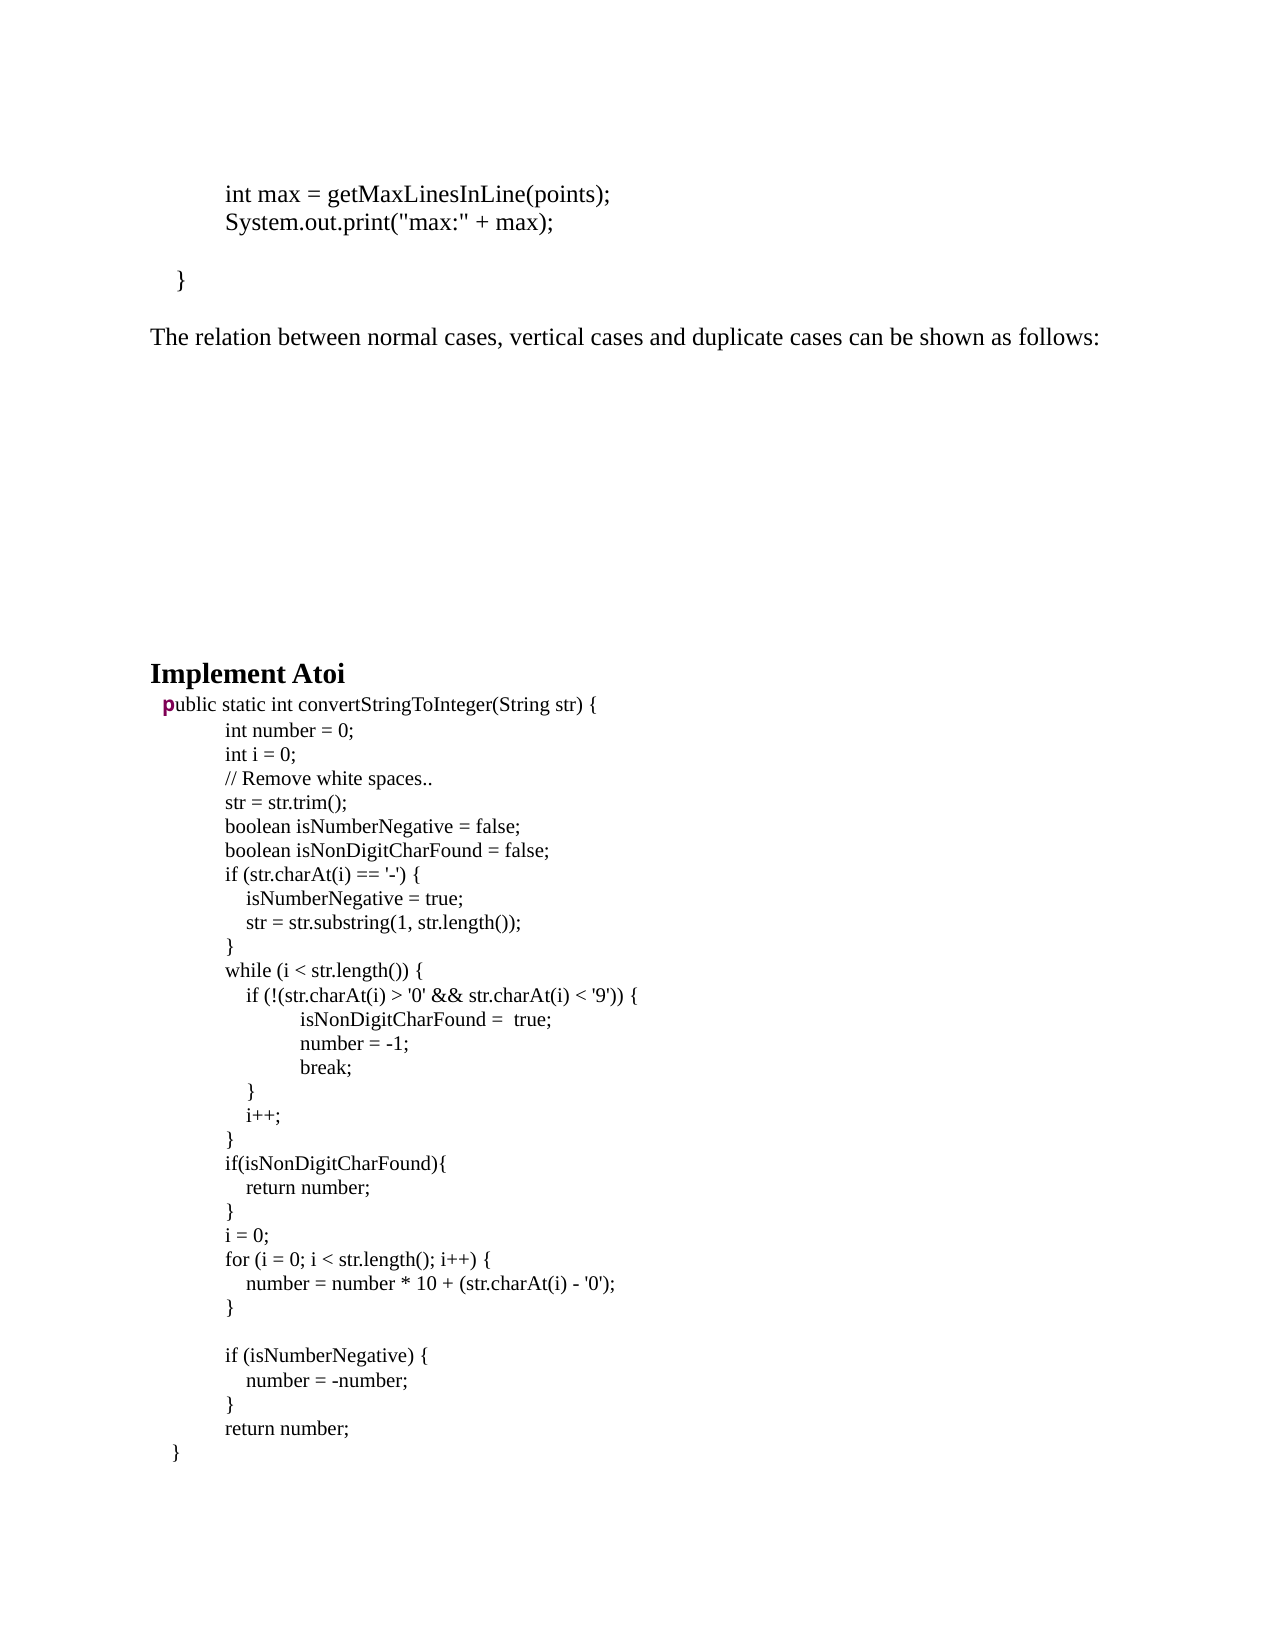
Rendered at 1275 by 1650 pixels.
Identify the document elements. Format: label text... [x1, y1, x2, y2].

text } [150, 1199, 1125, 1223]
text // Remove white spaces.. [150, 766, 1125, 790]
text } [150, 1440, 1125, 1464]
text The relation between normal cases, vertical cases and duplicate cases can be shown as follows: [150, 322, 1125, 622]
text if(isNonDigitCharFound){ [150, 1151, 1125, 1175]
text number = number * 10 + (str.charAt(i) - '0'); [150, 1271, 1125, 1295]
text } [150, 1079, 1125, 1103]
text i++; [150, 1103, 1125, 1127]
text boolean isNonDigitCharFound = false; [150, 838, 1125, 862]
text return number; [150, 1175, 1125, 1199]
text for (i = 0; i < str.length(); i++) { [150, 1247, 1125, 1271]
text if (!(str.charAt(i) > '0' && str.charAt(i) < '9')) { [150, 982, 1125, 1007]
text isNumberNegative = true; [150, 886, 1125, 910]
text } [150, 265, 1125, 294]
text number = -1; [150, 1031, 1125, 1055]
text boolean isNumberNegative = false; [150, 814, 1125, 838]
text return number; [150, 1416, 1125, 1440]
text int i = 0; [150, 742, 1125, 766]
text if (isNumberNegative) { [150, 1343, 1125, 1367]
text str = str.trim(); [150, 790, 1125, 814]
text } [150, 1127, 1125, 1151]
text } [150, 1392, 1125, 1416]
text } [150, 1295, 1125, 1319]
text while (i < str.length()) { [150, 958, 1125, 982]
text if (str.charAt(i) == '-') { [150, 862, 1125, 886]
text Implement Atoi [150, 656, 1125, 689]
text number = -number; [150, 1367, 1125, 1392]
text System.out.print("max:" + max); [150, 207, 1125, 236]
text int max = getMaxLinesInLine(points); [150, 179, 1125, 207]
text break; [150, 1055, 1125, 1079]
text int number = 0; [150, 718, 1125, 742]
text isNonDigitCharFound = true; [150, 1007, 1125, 1031]
text i = 0; [150, 1223, 1125, 1247]
text public static int convertStringToInteger(String str) { [150, 689, 1125, 718]
text str = str.substring(1, str.length()); [150, 910, 1125, 934]
text } [150, 934, 1125, 958]
